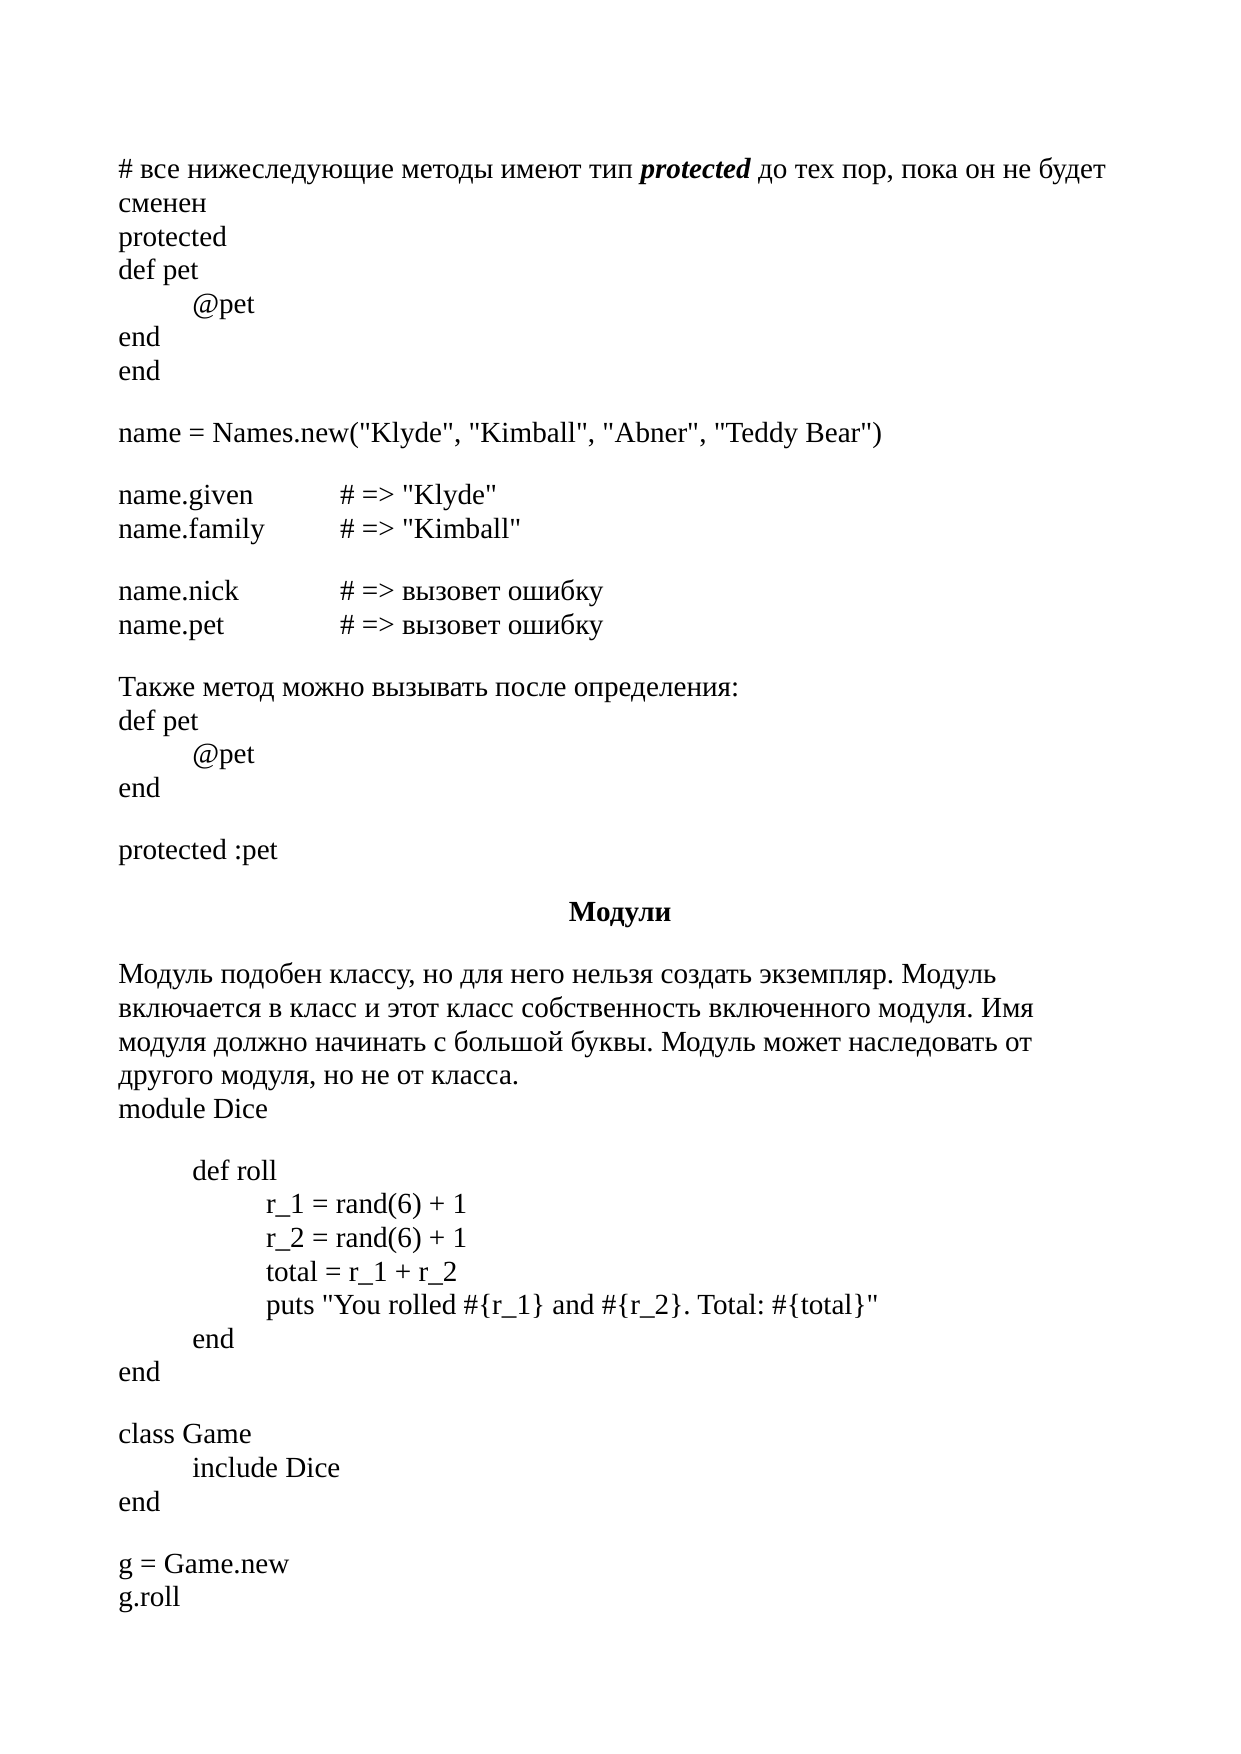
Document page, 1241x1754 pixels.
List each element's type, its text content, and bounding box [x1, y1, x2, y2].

text name = Names.new("Klyde", "Kimball", "Abner", "Teddy Bear") [118, 415, 1122, 449]
text module Dice [118, 1091, 1122, 1124]
text g.roll [118, 1579, 1122, 1613]
text end [118, 353, 1122, 386]
text r_2 = rand(6) + 1 [118, 1220, 1122, 1254]
text protected :pet [118, 832, 1122, 866]
text # все нижеследующие методы имеют тип protected до тех пор, пока он не будет сменен [118, 152, 1122, 219]
text end [118, 1484, 1122, 1517]
text puts "You rolled #{r_1} and #{r_2}. Total: #{total}" [118, 1287, 1122, 1321]
text def pet [118, 703, 1122, 736]
text end [118, 770, 1122, 803]
text Модули [118, 894, 1122, 928]
text end [118, 1354, 1122, 1388]
text g = Game.new [118, 1546, 1122, 1579]
text @pet [118, 286, 1122, 319]
text include Dice [118, 1450, 1122, 1484]
text name.given # => "Klyde" [118, 477, 1122, 511]
text class Game [118, 1417, 1122, 1450]
text Модуль подобен классу, но для него нельзя создать экземпляр. Модуль включается в класс и этот класс собственность включенного модуля. Имя модуля должно начинать с большой буквы. Модуль может наследовать от другого модуля, но не от класса. [118, 957, 1122, 1091]
text def roll [118, 1153, 1122, 1187]
text r_1 = rand(6) + 1 [118, 1187, 1122, 1220]
text def pet [118, 252, 1122, 286]
text total = r_1 + r_2 [118, 1254, 1122, 1287]
text end [118, 319, 1122, 353]
text end [118, 1321, 1122, 1354]
text Также метод можно вызывать после определения: [118, 669, 1122, 703]
text name.family # => "Kimball" [118, 511, 1122, 544]
text @pet [118, 736, 1122, 770]
text name.nick # => вызовет ошибку [118, 573, 1122, 607]
text name.pet # => вызовет ошибку [118, 607, 1122, 640]
text protected [118, 219, 1122, 252]
